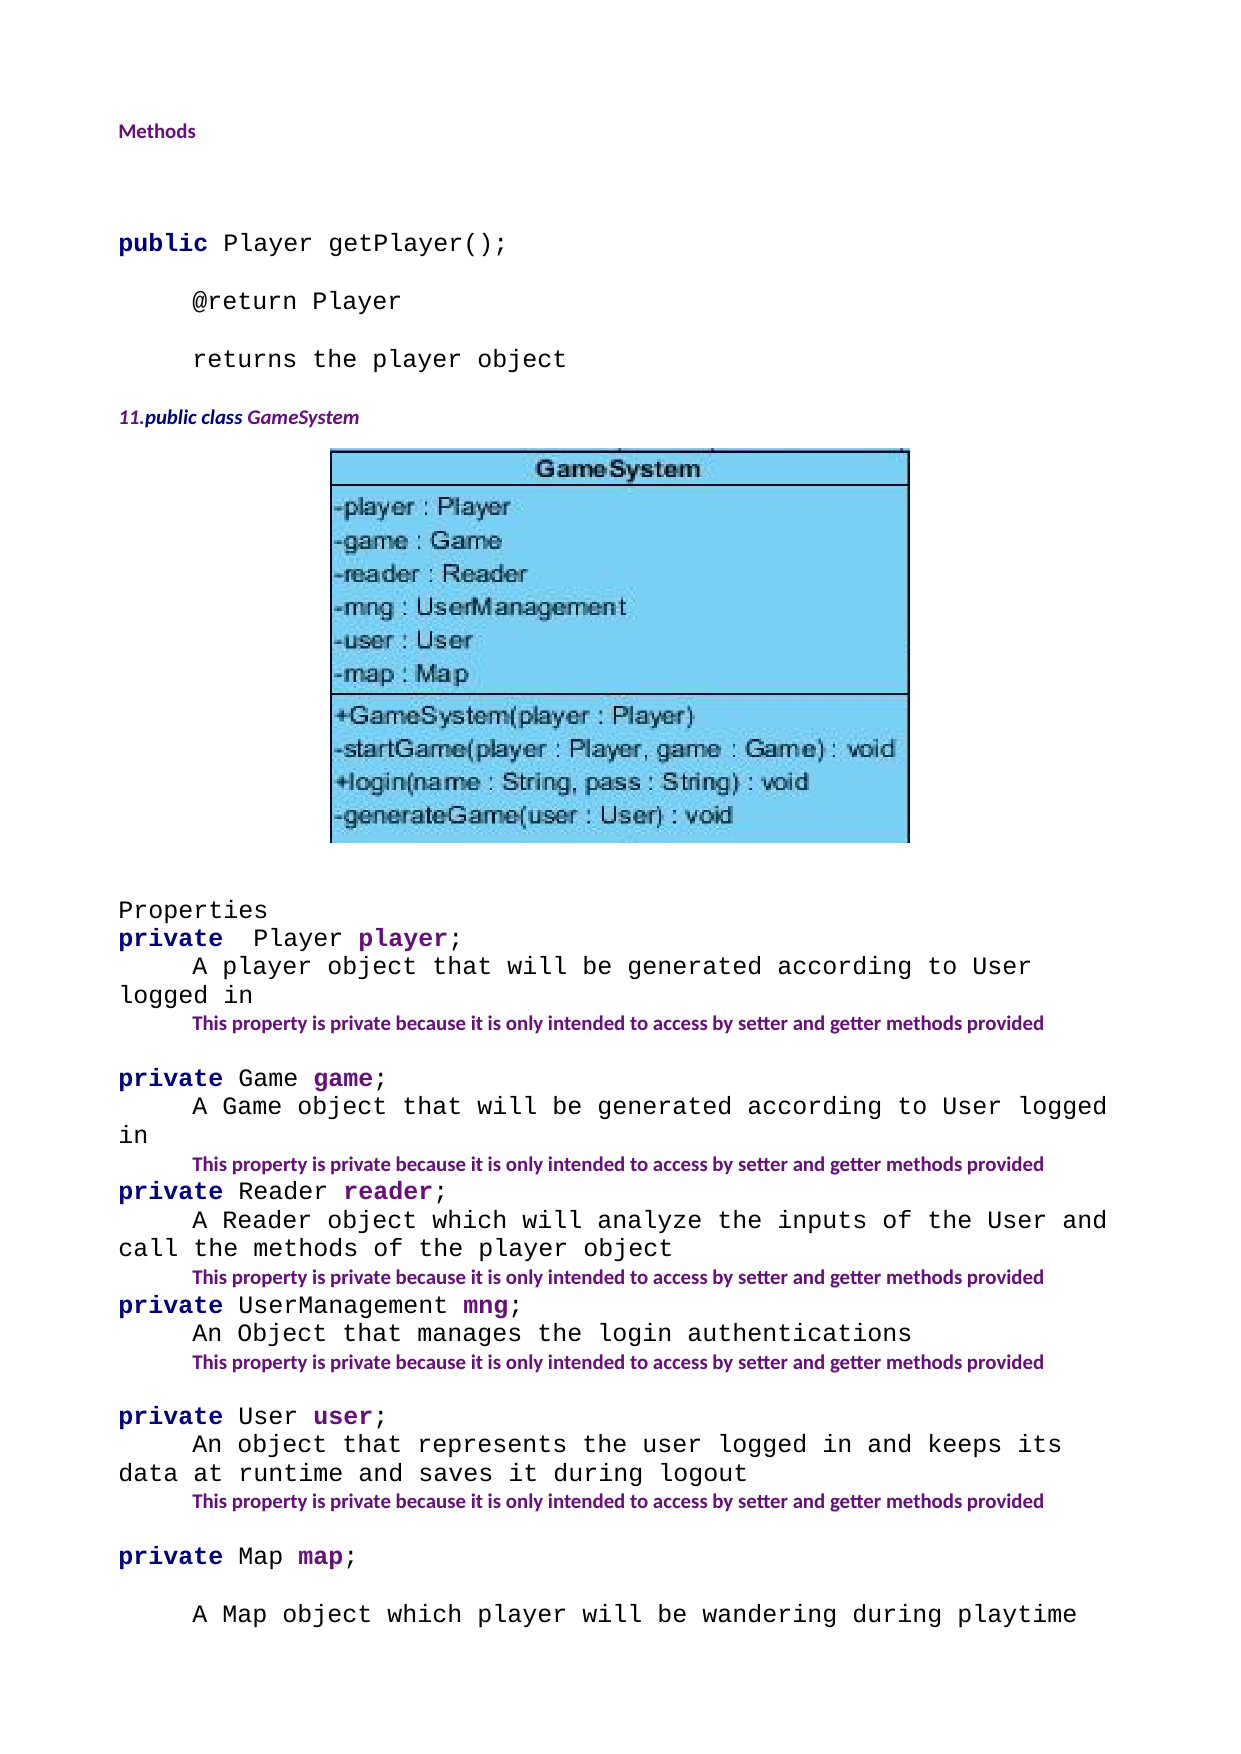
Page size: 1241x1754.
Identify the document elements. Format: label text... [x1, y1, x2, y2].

text This property is private because it is only intended to access by setter and getter methods provided [118, 1489, 1122, 1514]
text A Game object that will be generated according to User logged in [118, 1094, 1122, 1151]
text This property is private because it is only intended to access by setter and getter methods provided [118, 1011, 1122, 1036]
text This property is private because it is only intended to access by setter and getter methods provided [118, 1151, 1122, 1179]
text public Player getPlayer(); [118, 231, 1122, 259]
text A player object that will be generated according to User logged in [118, 954, 1122, 1011]
text A Reader object which will analyze the inputs of the User and call the methods of the player object [118, 1207, 1122, 1264]
text private User user; [118, 1404, 1122, 1432]
text @return Player [118, 289, 1122, 317]
text This property is private because it is only intended to access by setter and getter methods provided [118, 1349, 1122, 1374]
text Properties [118, 897, 1122, 926]
text An object that represents the user logged in and keeps its data at runtime and saves it during logout [118, 1432, 1122, 1489]
text private Reader reader; [118, 1179, 1122, 1207]
picture [330, 448, 911, 843]
text private Map map; [118, 1544, 1122, 1572]
text private Game game; [118, 1066, 1122, 1094]
text returns the player object [118, 346, 1122, 375]
text Methods [118, 118, 1122, 143]
text An Object that manages the login authentications [118, 1321, 1122, 1349]
text private Player player; [118, 926, 1122, 954]
text A Map object which player will be wandering during playtime [118, 1601, 1122, 1630]
text private UserManagement mng; [118, 1292, 1122, 1321]
text This property is private because it is only intended to access by setter and getter methods provided [118, 1264, 1122, 1292]
text 11.public class GameSystem [118, 404, 1122, 430]
